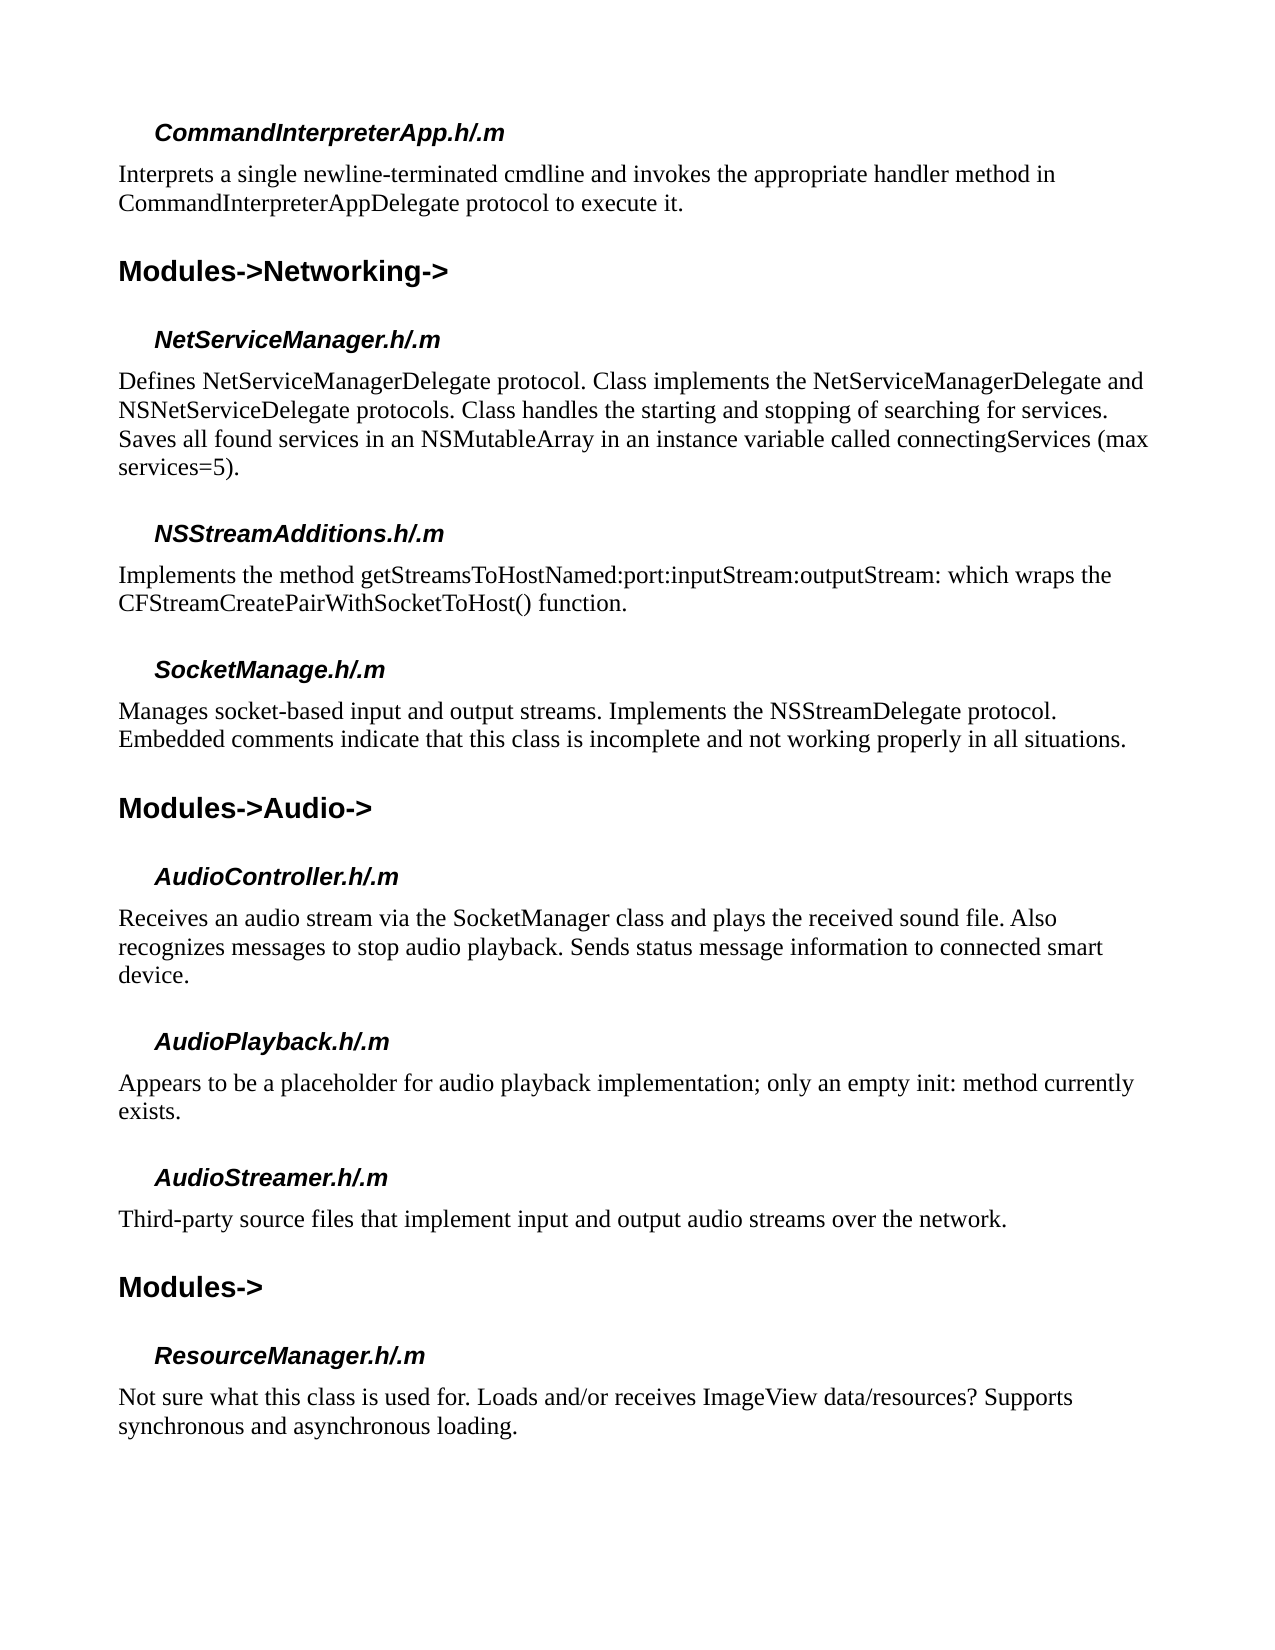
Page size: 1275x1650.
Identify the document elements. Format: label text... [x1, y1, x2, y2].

text Interprets a single newline-terminated cmdline and invokes the appropriate handler method in CommandInterpreterAppDelegate protocol to execute it. [118, 159, 1157, 217]
text Defines NetServiceManagerDelegate protocol. Class implements the NetServiceManagerDelegate and NSNetServiceDelegate protocols. Class handles the starting and stopping of searching for services. Saves all found services in an NSMutableArray in an instance variable called connectingServices (max services=5). [118, 366, 1157, 481]
subtitle Modules-> [118, 1270, 1157, 1303]
subtitle ResourceManager.h/.m [118, 1341, 1157, 1369]
text Third-party source files that implement input and output audio streams over the network. [118, 1204, 1157, 1232]
subtitle SocketManage.h/.m [118, 655, 1157, 683]
text Receives an audio stream via the SocketManager class and plays the received sound file. Also recognizes messages to stop audio playback. Sends status message information to connected smart device. [118, 903, 1157, 989]
subtitle NetServiceManager.h/.m [118, 325, 1157, 354]
subtitle Modules->Audio-> [118, 791, 1157, 824]
subtitle Modules->Networking-> [118, 254, 1157, 288]
text Not sure what this class is used for. Loads and/or receives ImageView data/resources? Supports synchronous and asynchronous loading. [118, 1382, 1157, 1439]
subtitle AudioPlayback.h/.m [118, 1027, 1157, 1055]
text Appears to be a placeholder for audio playback implementation; only an empty init: method currently exists. [118, 1068, 1157, 1125]
subtitle CommandInterpreterApp.h/.m [118, 118, 1157, 147]
subtitle AudioStreamer.h/.m [118, 1163, 1157, 1191]
subtitle NSStreamAdditions.h/.m [118, 519, 1157, 547]
text Implements the method getStreamsToHostNamed:port:inputStream:outputStream: which wraps the CFStreamCreatePairWithSocketToHost() function. [118, 560, 1157, 617]
text Manages socket-based input and output streams. Implements the NSStreamDelegate protocol. Embedded comments indicate that this class is incomplete and not working properly in all situations. [118, 696, 1157, 753]
subtitle AudioController.h/.m [118, 862, 1157, 890]
